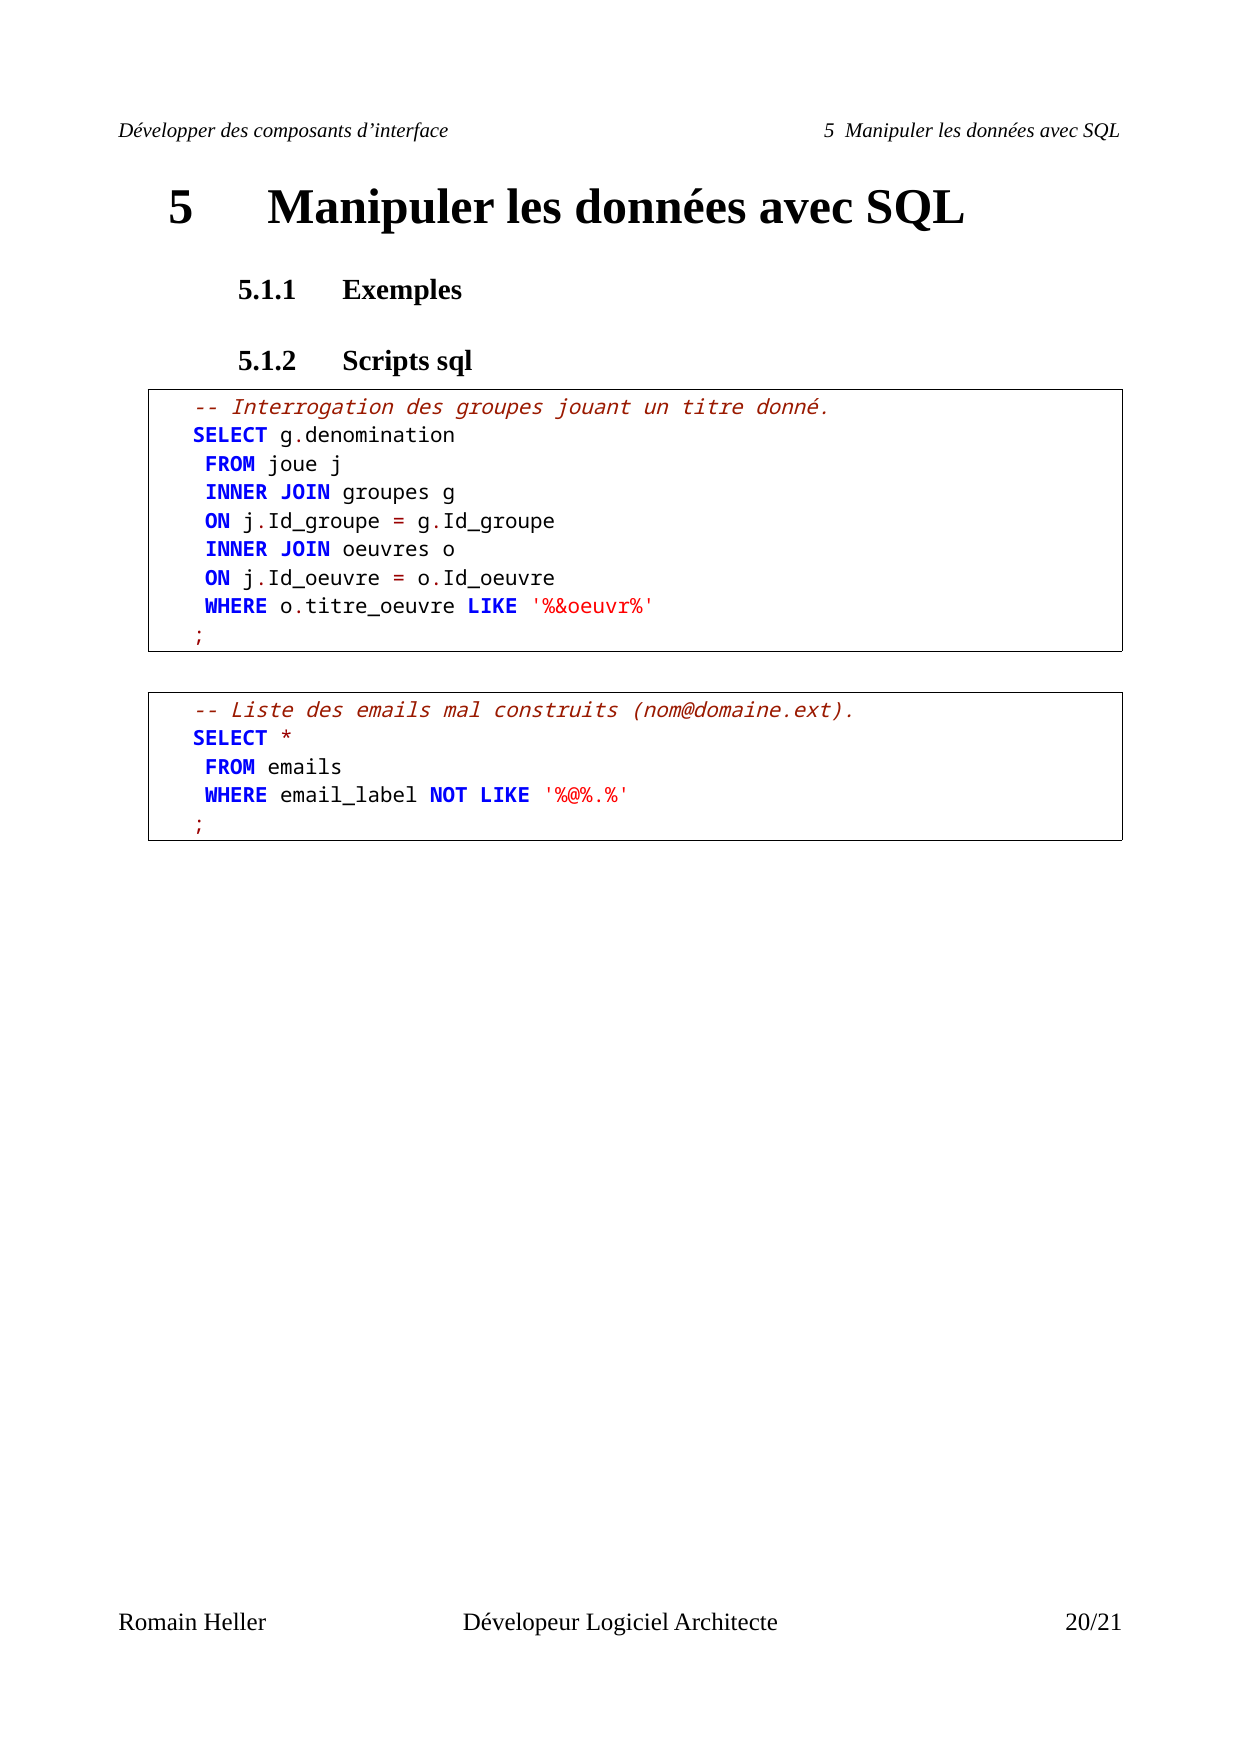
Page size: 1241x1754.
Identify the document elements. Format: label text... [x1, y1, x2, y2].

text FROM emails [149, 749, 1122, 777]
text SELECT g.denomination [149, 418, 1122, 446]
text INNER JOIN groupes g [149, 474, 1122, 503]
subtitle Scripts sql [231, 343, 1122, 377]
text -- Liste des emails mal construits (nom@domaine.ext). [149, 693, 1122, 721]
text WHERE o.titre_oeuvre LIKE '%&oeuvr%' [149, 588, 1122, 617]
text INNER JOIN oeuvres o [149, 531, 1122, 560]
text -- Interrogation des groupes jouant un titre donné. [149, 390, 1122, 418]
text ON j.Id_groupe = g.Id_groupe [149, 503, 1122, 531]
text ; [149, 617, 1122, 651]
text WHERE email_label NOT LIKE '%@%.%' [149, 777, 1122, 806]
text ; [149, 806, 1122, 840]
subtitle Manipuler les données avec SQL [156, 177, 1122, 234]
text SELECT * [149, 721, 1122, 749]
text FROM joue j [149, 446, 1122, 474]
text ON j.Id_oeuvre = o.Id_oeuvre [149, 560, 1122, 588]
subtitle Exemples [231, 272, 1122, 306]
